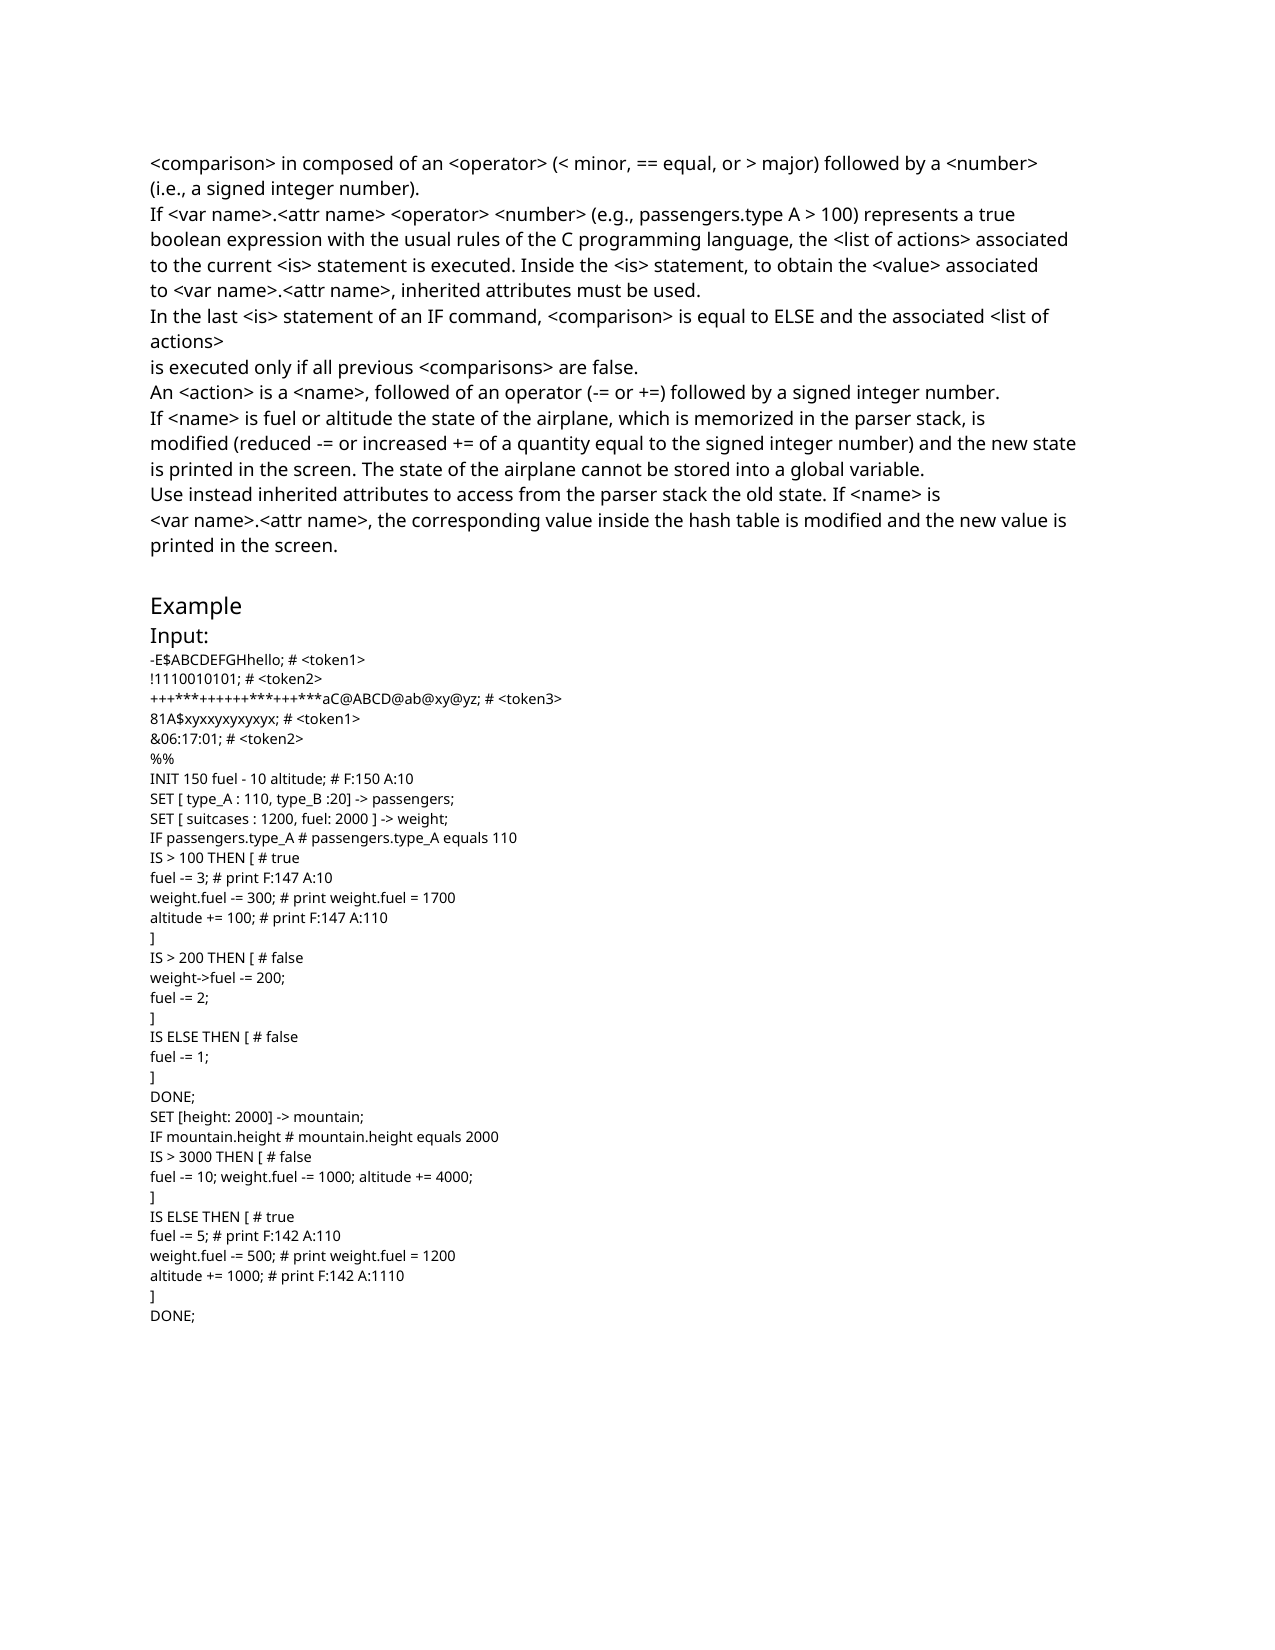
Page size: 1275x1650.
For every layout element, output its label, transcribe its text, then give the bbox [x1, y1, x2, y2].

text printed in the screen. [150, 533, 1125, 558]
text ] [150, 928, 1125, 948]
text IF mountain.height # mountain.height equals 2000 [150, 1127, 1125, 1147]
text &06:17:01; # <token2> [150, 729, 1125, 749]
text 81A$xyxxyxyxyxyx; # <token1> [150, 709, 1125, 729]
text If <var name>.<attr name> <operator> <number> (e.g., passengers.type A > 100) represents a true [150, 201, 1125, 227]
text to <var name>.<attr name>, inherited attributes must be used. [150, 278, 1125, 303]
text ] [150, 1286, 1125, 1306]
text <var name>.<attr name>, the corresponding value inside the hash table is modified and the new value is [150, 507, 1125, 533]
text IF passengers.type_A # passengers.type_A equals 110 [150, 828, 1125, 848]
text If <name> is fuel or altitude the state of the airplane, which is memorized in the parser stack, is [150, 405, 1125, 431]
text (i.e., a signed integer number). [150, 176, 1125, 201]
text ] [150, 1067, 1125, 1087]
text !1110010101; # <token2> [150, 669, 1125, 689]
text Input: [150, 621, 1125, 649]
text altitude += 100; # print F:147 A:110 [150, 908, 1125, 928]
text altitude += 1000; # print F:142 A:1110 [150, 1266, 1125, 1286]
text weight->fuel -= 200; [150, 968, 1125, 987]
text modified (reduced -= or increased += of a quantity equal to the signed integer number) and the new state [150, 431, 1125, 456]
text weight.fuel -= 300; # print weight.fuel = 1700 [150, 888, 1125, 908]
text fuel -= 5; # print F:142 A:110 [150, 1226, 1125, 1246]
text is executed only if all previous <comparisons> are false. [150, 354, 1125, 380]
text ] [150, 1007, 1125, 1027]
text DONE; [150, 1087, 1125, 1107]
text IS > 3000 THEN [ # false [150, 1147, 1125, 1167]
text An <action> is a <name>, followed of an operator (-= or +=) followed by a signed integer number. [150, 380, 1125, 405]
text weight.fuel -= 500; # print weight.fuel = 1200 [150, 1246, 1125, 1266]
text IS > 200 THEN [ # false [150, 948, 1125, 968]
text boolean expression with the usual rules of the C programming language, the <list of actions> associated [150, 227, 1125, 252]
text In the last <is> statement of an IF command, <comparison> is equal to ELSE and the associated <list of actions> [150, 303, 1125, 354]
text fuel -= 10; weight.fuel -= 1000; altitude += 4000; [150, 1167, 1125, 1186]
text IS ELSE THEN [ # true [150, 1206, 1125, 1226]
text INIT 150 fuel - 10 altitude; # F:150 A:10 [150, 769, 1125, 788]
text SET [height: 2000] -> mountain; [150, 1107, 1125, 1127]
text Example [150, 589, 1125, 621]
text +++***++++++***+++***aC@ABCD@ab@xy@yz; # <token3> [150, 689, 1125, 709]
text SET [ suitcases : 1200, fuel: 2000 ] -> weight; [150, 808, 1125, 828]
text fuel -= 3; # print F:147 A:10 [150, 868, 1125, 888]
text IS > 100 THEN [ # true [150, 848, 1125, 868]
text fuel -= 2; [150, 987, 1125, 1007]
text -E$ABCDEFGHhello; # <token1> [150, 649, 1125, 669]
text Use instead inherited attributes to access from the parser stack the old state. If <name> is [150, 482, 1125, 507]
text to the current <is> statement is executed. Inside the <is> statement, to obtain the <value> associated [150, 252, 1125, 278]
text fuel -= 1; [150, 1047, 1125, 1067]
text ] [150, 1186, 1125, 1206]
text IS ELSE THEN [ # false [150, 1027, 1125, 1047]
text %% [150, 749, 1125, 769]
text is printed in the screen. The state of the airplane cannot be stored into a global variable. [150, 456, 1125, 482]
text <comparison> in composed of an <operator> (< minor, == equal, or > major) followed by a <number> [150, 150, 1125, 176]
text SET [ type_A : 110, type_B :20] -> passengers; [150, 788, 1125, 808]
text DONE; [150, 1306, 1125, 1326]
